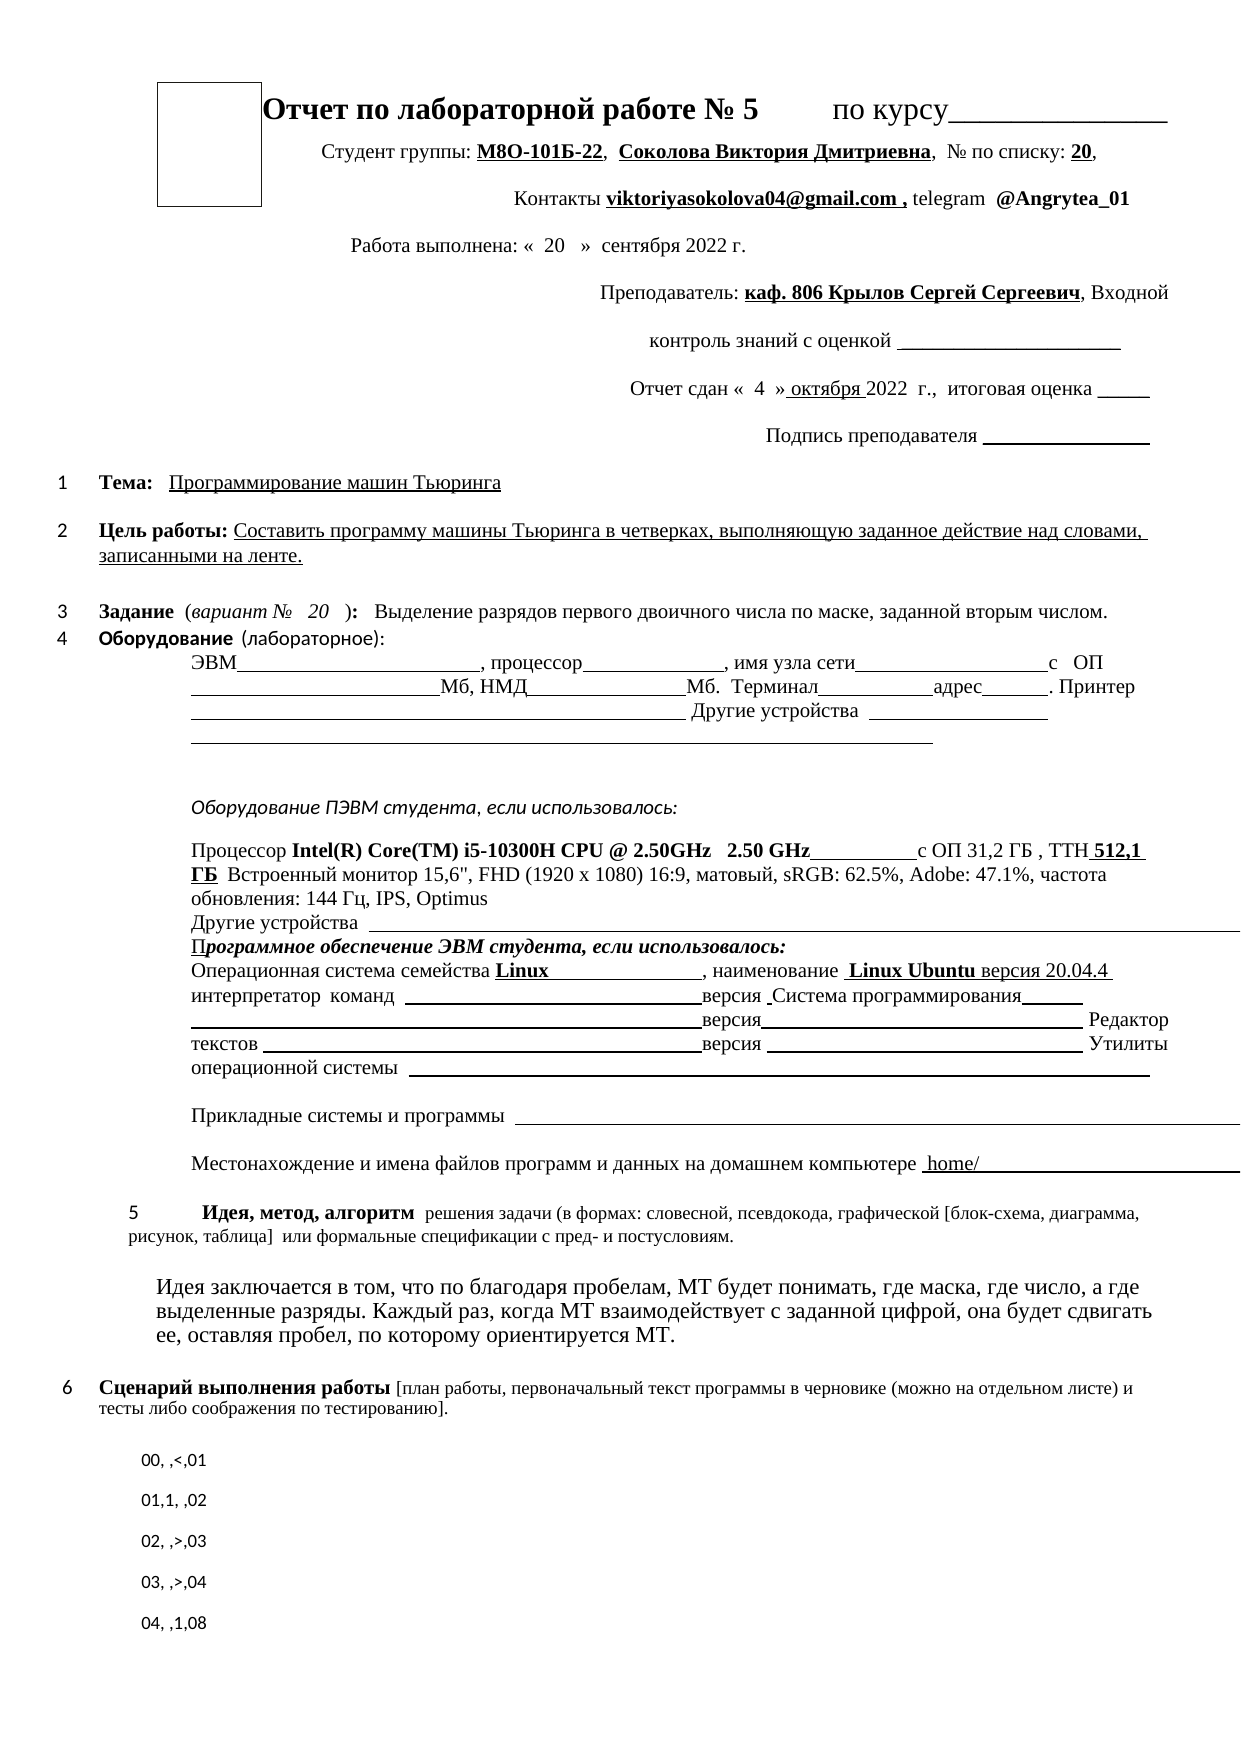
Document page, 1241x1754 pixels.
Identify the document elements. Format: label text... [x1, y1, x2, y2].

text Преподаватель: каф. 806 Крылов Сергей Сергеевич, Входной контроль знаний с оценкой _____________________ [596, 280, 1172, 352]
text 00, ,<,01 [141, 1448, 1172, 1471]
list Идея, метод, алгоритм решения задачи (в формах: словесной, псевдокода, графической [блок-схема, диаграмма, рисунок, таблица] или формальные спецификации с пред- и постусловиям. [128, 1199, 1172, 1247]
text Другие устройства Программное обеспечение ЭВМ студента, если использовалось: [191, 910, 1172, 958]
text 01,1, ,02 [141, 1489, 1172, 1512]
text ЭВМ , процессор , имя узла сети с ОП Мб, НМД Мб. Терминал адрес . Принтер Другие устройства [191, 650, 1144, 746]
text Процессор Intel(R) Core(TM) i5-10300H CPU @ 2.50GHz 2.50 GHz с ОП 31,2 ГБ , ТТН 512,1 ГБ Встроенный монитор 15,6", FHD (1920 x 1080) 16:9, матовый, sRGB: 62.5%, Adobe: 47.1%, частота обновления: 144 Гц, IPS, Optimus [191, 838, 1172, 910]
text Идея заключается в том, что по благодаря пробелам, МТ будет понимать, где маска, где число, а где выделенные разряды. Каждый раз, когда МТ взаимодействует с заданной цифрой, она будет сдвигать ее, оставляя пробел, по которому ориентируется МТ. [156, 1276, 1172, 1347]
text Прикладные системы и программы [191, 1103, 1172, 1127]
list Тема: Программирование машин Тьюринга [57, 469, 1172, 494]
text Оборудование ПЭВМ студента, если использовалось: [191, 794, 1172, 820]
text Отчет сдан « 4 » октября 2022 г., итоговая оценка _____ [98, 376, 1149, 400]
list Оборудование (лабораторное): [57, 625, 1172, 650]
text Местонахождение и имена файлов программ и данных на домашнем компьютере home/ [191, 1151, 1172, 1175]
list Задание (вариант № 20 ): Выделение разрядов первого двоичного числа по маске, заданной вторым числом. [57, 598, 1172, 623]
text 04, ,1,08 [141, 1611, 1172, 1634]
list Сценарий выполнения работы [план работы, первоначальный текст программы в черновике (можно на отдельном листе) и тесты либо соображения по тестированию]. [62, 1376, 1172, 1418]
list Цель работы: Составить программу машины Тьюринга в четверках, выполняющую заданное действие над словами, записанными на ленте. [57, 518, 1172, 567]
text Студент группы: М8О-101Б-22, Соколова Виктория Дмитриевна, № по списку: 20, Контакты viktoriyasokolova04@gmail.com , telegram @Angrytea_01 Работа выполнена: « 20 » сентября 2022 г. [158, 139, 1172, 257]
text Операционная система семейства Linux , наименование Linux Ubuntu версия 20.04.4 интерпретатор команд версия Система программирования версия Редактор текстов версия Утилиты операционной системы [191, 958, 1172, 1079]
text [98, 90, 157, 126]
text 03, ,>,04 [141, 1571, 1172, 1593]
text 02, ,>,03 [141, 1529, 1172, 1552]
text Подпись преподавателя ________________ [98, 423, 1149, 447]
text Отчет по лабораторной работе № 5 по курсу______________ [262, 90, 1172, 126]
text [158, 90, 261, 126]
